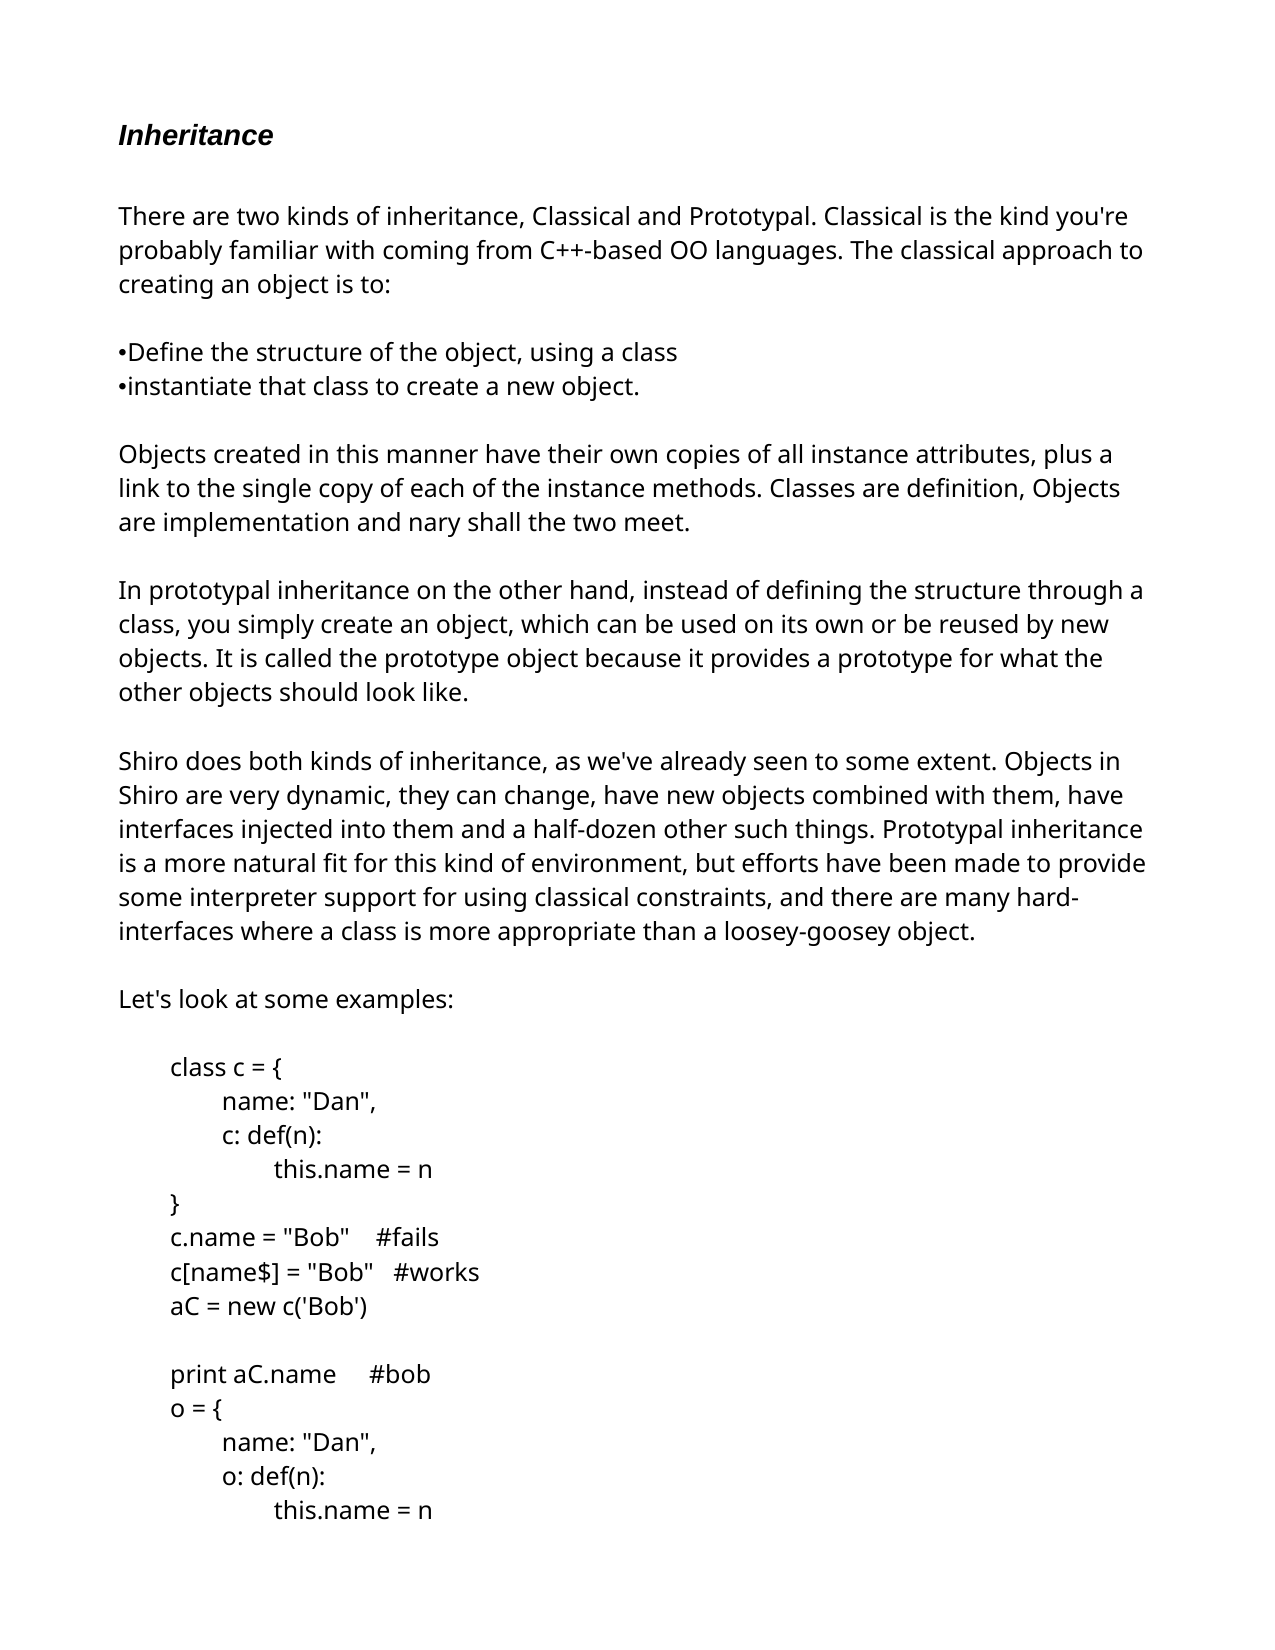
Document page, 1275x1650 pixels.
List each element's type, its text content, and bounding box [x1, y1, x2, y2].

text c: def(n): [118, 1118, 1157, 1152]
text } [118, 1186, 1157, 1220]
text c.name = "Bob" #fails [118, 1220, 1157, 1254]
text Let's look at some examples: [118, 982, 1157, 1016]
text class c = { [118, 1050, 1157, 1084]
subtitle Inheritance [118, 118, 1157, 152]
text this.name = n [118, 1152, 1157, 1186]
text c[name$] = "Bob" #works [118, 1254, 1157, 1288]
text o: def(n): [118, 1458, 1157, 1493]
text In prototypal inheritance on the other hand, instead of defining the structure through a class, you simply create an object, which can be used on its own or be reused by new objects. It is called the prototype object because it provides a prototype for what the other objects should look like. [118, 573, 1157, 709]
list Define the structure of the object, using a class [118, 334, 1157, 368]
text this.name = n [118, 1493, 1157, 1527]
text o = { [118, 1390, 1157, 1424]
text print aC.name #bob [118, 1356, 1157, 1390]
text Objects created in this manner have their own copies of all instance attributes, plus a link to the single copy of each of the instance methods. Classes are definition, Objects are implementation and nary shall the two meet. [118, 437, 1157, 539]
text name: "Dan", [118, 1424, 1157, 1458]
list instantiate that class to create a new object. [118, 368, 1157, 403]
text name: "Dan", [118, 1084, 1157, 1118]
text There are two kinds of inheritance, Classical and Prototypal. Classical is the kind you're probably familiar with coming from C++-based OO languages. The classical approach to creating an object is to: [118, 198, 1157, 300]
text Shiro does both kinds of inheritance, as we've already seen to some extent. Objects in Shiro are very dynamic, they can change, have new objects combined with them, have interfaces injected into them and a half-dozen other such things. Prototypal inheritance is a more natural fit for this kind of environment, but efforts have been made to provide some interpreter support for using classical constraints, and there are many hard-interfaces where a class is more appropriate than a loosey-goosey object. [118, 743, 1157, 948]
text aC = new c('Bob') [118, 1288, 1157, 1322]
